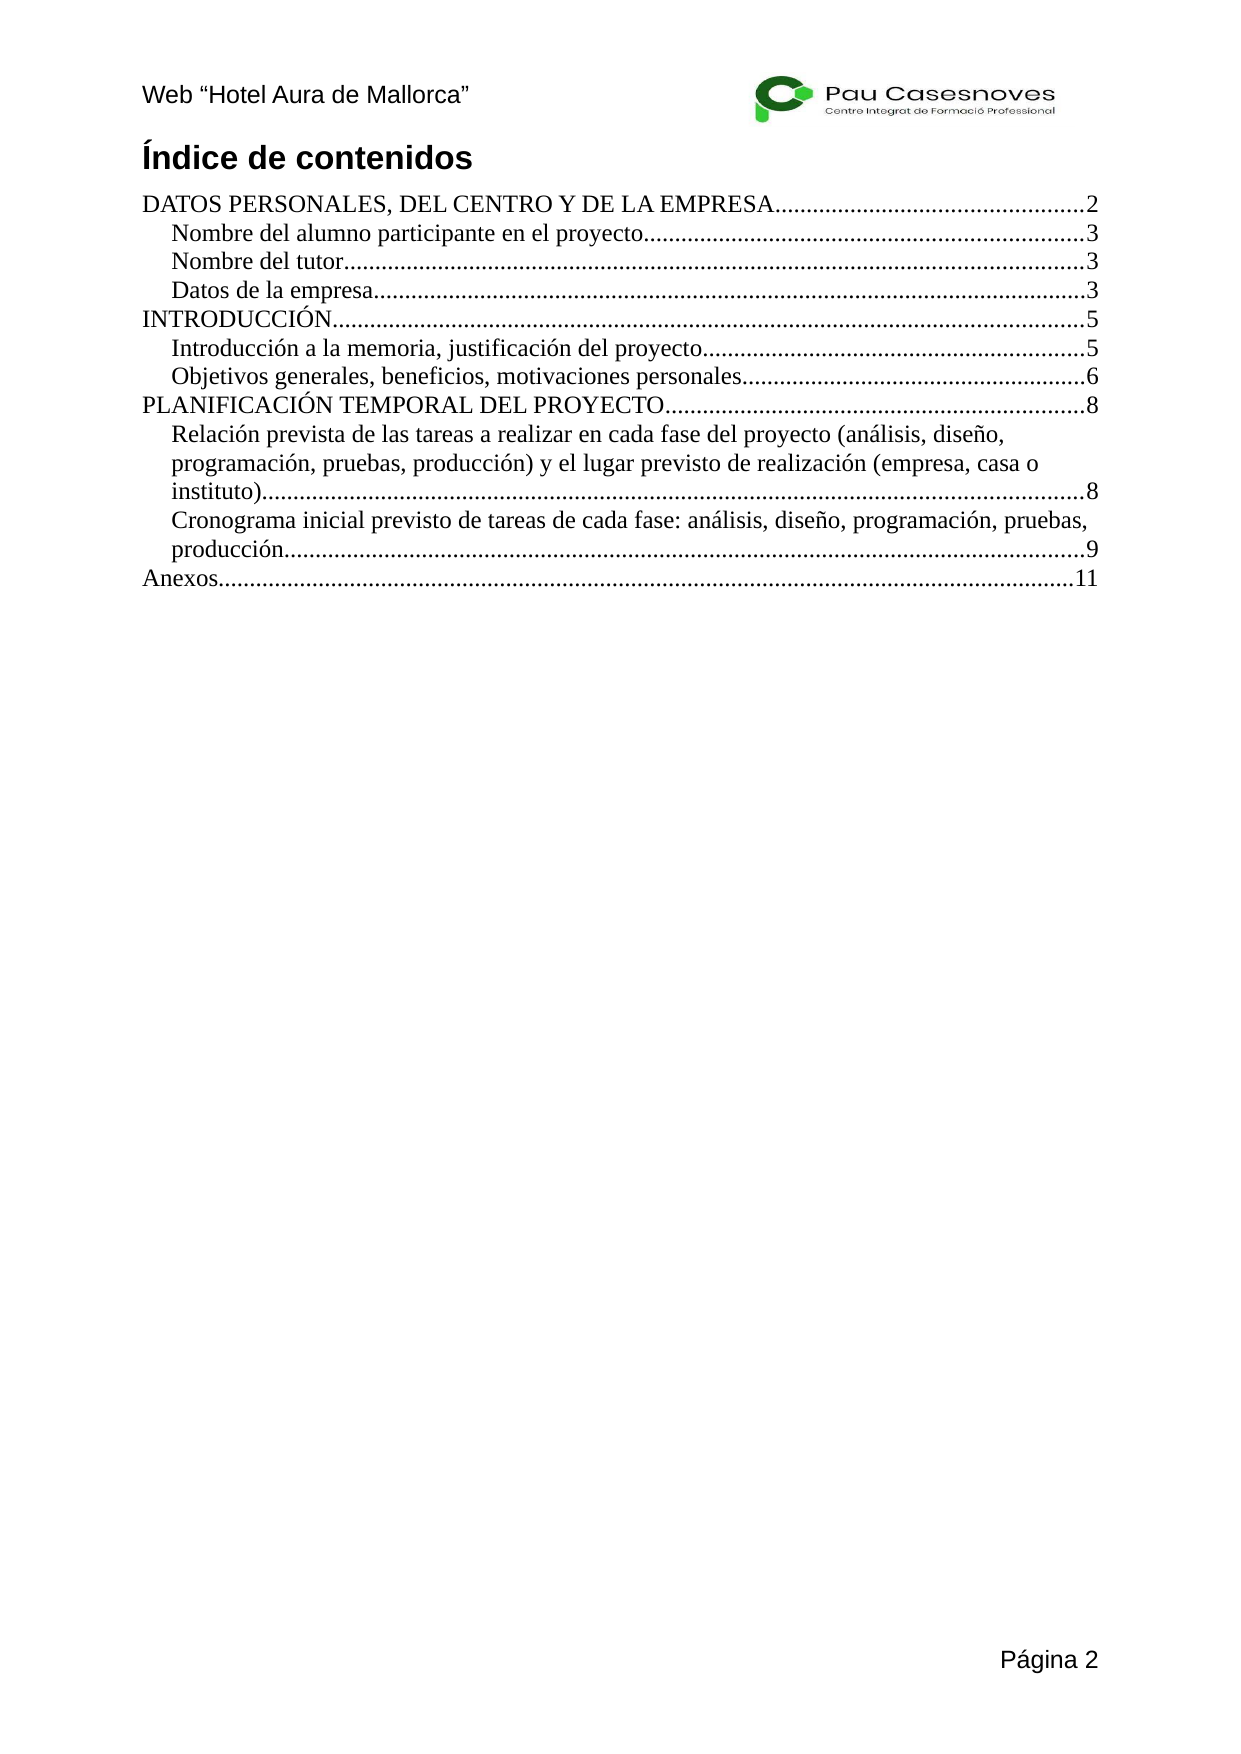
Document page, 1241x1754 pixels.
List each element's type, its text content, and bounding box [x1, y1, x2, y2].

text Introducción a la memoria, justificación del proyecto. 5 [171, 333, 1098, 361]
picture [748, 72, 1075, 127]
text PLANIFICACIÓN TEMPORAL DEL PROYECTO 8 [142, 390, 1098, 419]
text Relación prevista de las tareas a realizar en cada fase del proyecto (análisis, diseño, programación, pruebas, producción) y el lugar previsto de realización (empresa, casa o instituto) 8 [171, 419, 1098, 505]
text Nombre del tutor 3 [171, 246, 1098, 275]
text Anexos 11 [142, 563, 1098, 591]
text INTRODUCCIÓN 5 [142, 304, 1098, 333]
text Cronograma inicial previsto de tareas de cada fase: análisis, diseño, programación, pruebas, producción. 9 [171, 505, 1098, 563]
text Datos de la empresa 3 [171, 275, 1098, 304]
text Nombre del alumno participante en el proyecto 3 [171, 218, 1098, 246]
text DATOS PERSONALES, DEL CENTRO Y DE LA EMPRESA 2 [142, 189, 1098, 218]
subtitle Índice de contenidos [142, 138, 1098, 176]
text Objetivos generales, beneficios, motivaciones personales... 6 [171, 361, 1098, 390]
